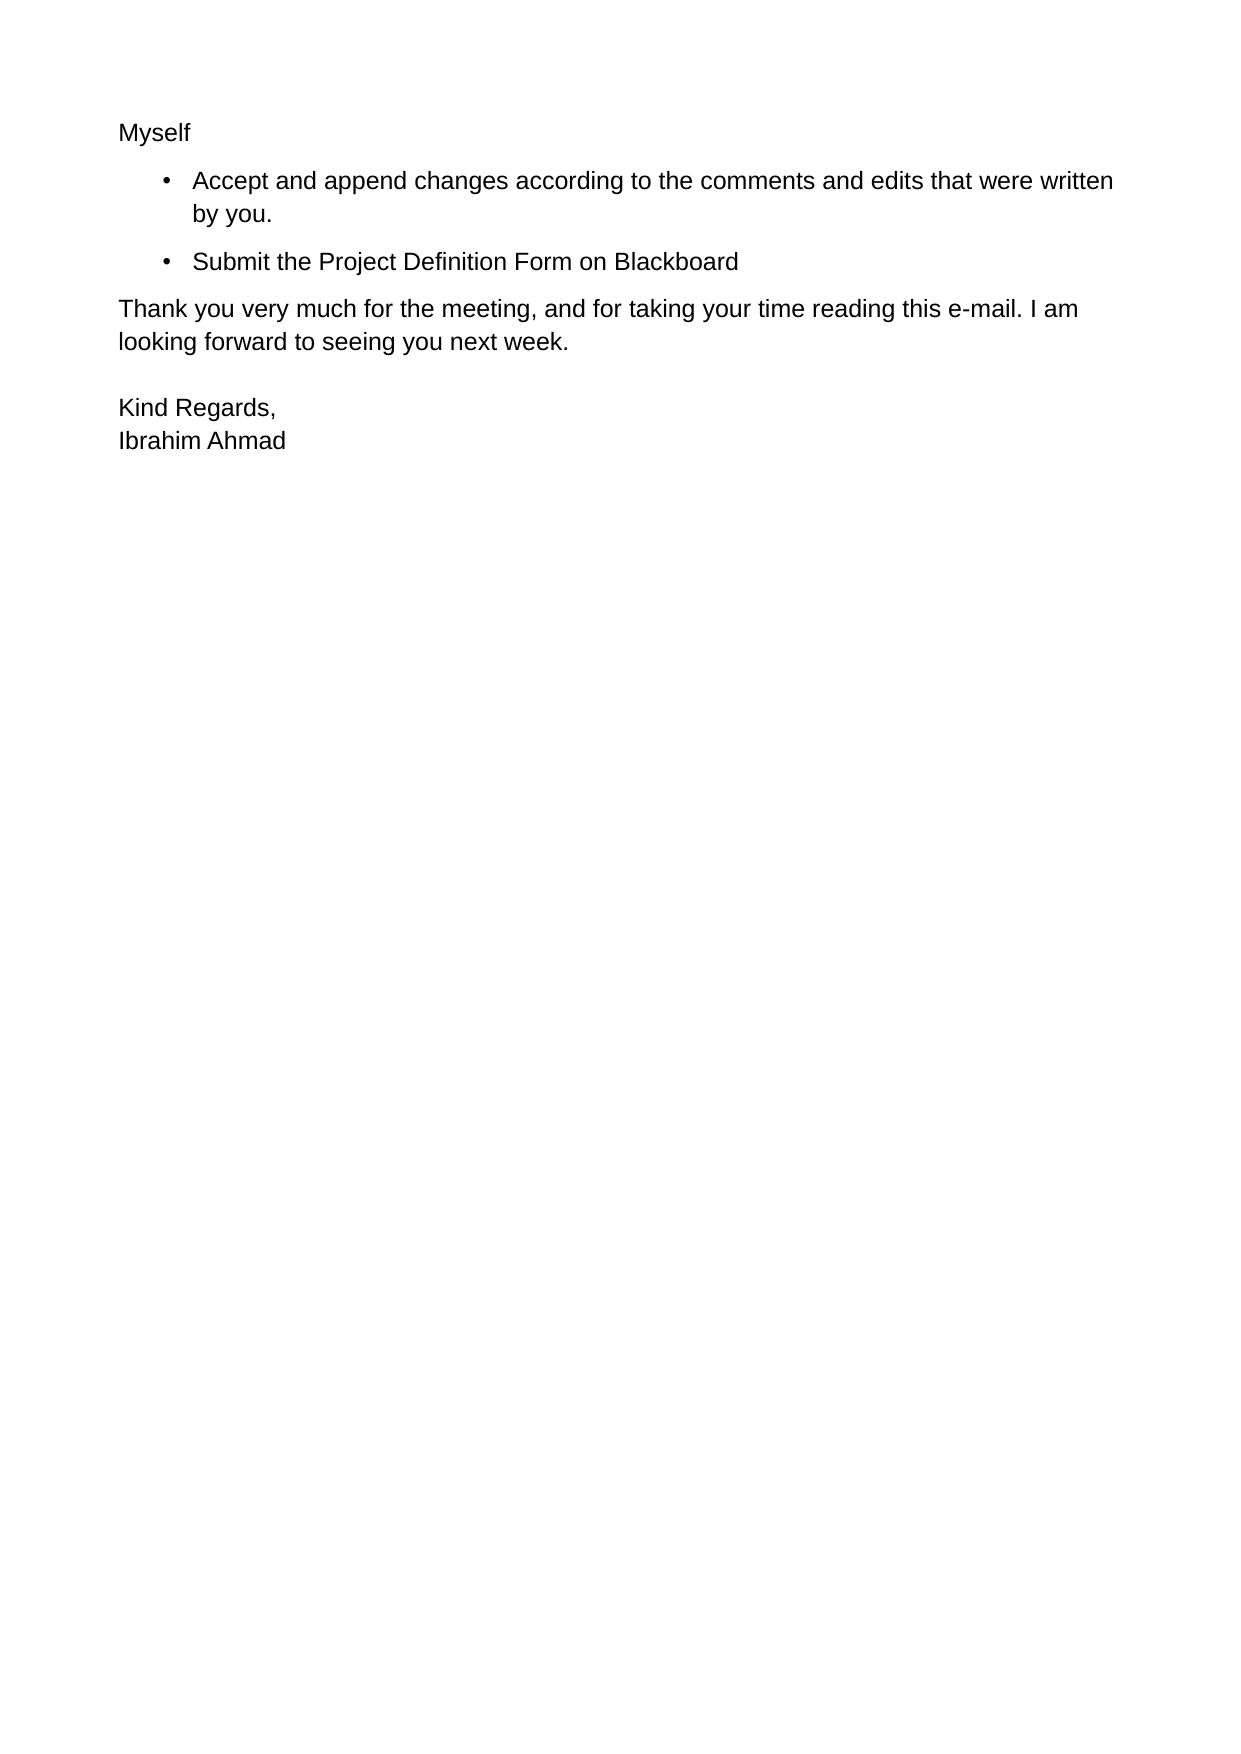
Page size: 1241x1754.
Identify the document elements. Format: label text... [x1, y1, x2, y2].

text Ibrahim Ahmad [118, 426, 1122, 455]
list Submit the Project Definition Form on Blackboard [162, 246, 1122, 275]
text Kind Regards, [118, 393, 1122, 422]
text Myself [118, 118, 1122, 147]
list Accept and append changes according to the comments and edits that were written by you. [162, 166, 1122, 228]
text Thank you very much for the meeting, and for taking your time reading this e-mail. I am looking forward to seeing you next week. [118, 294, 1122, 356]
